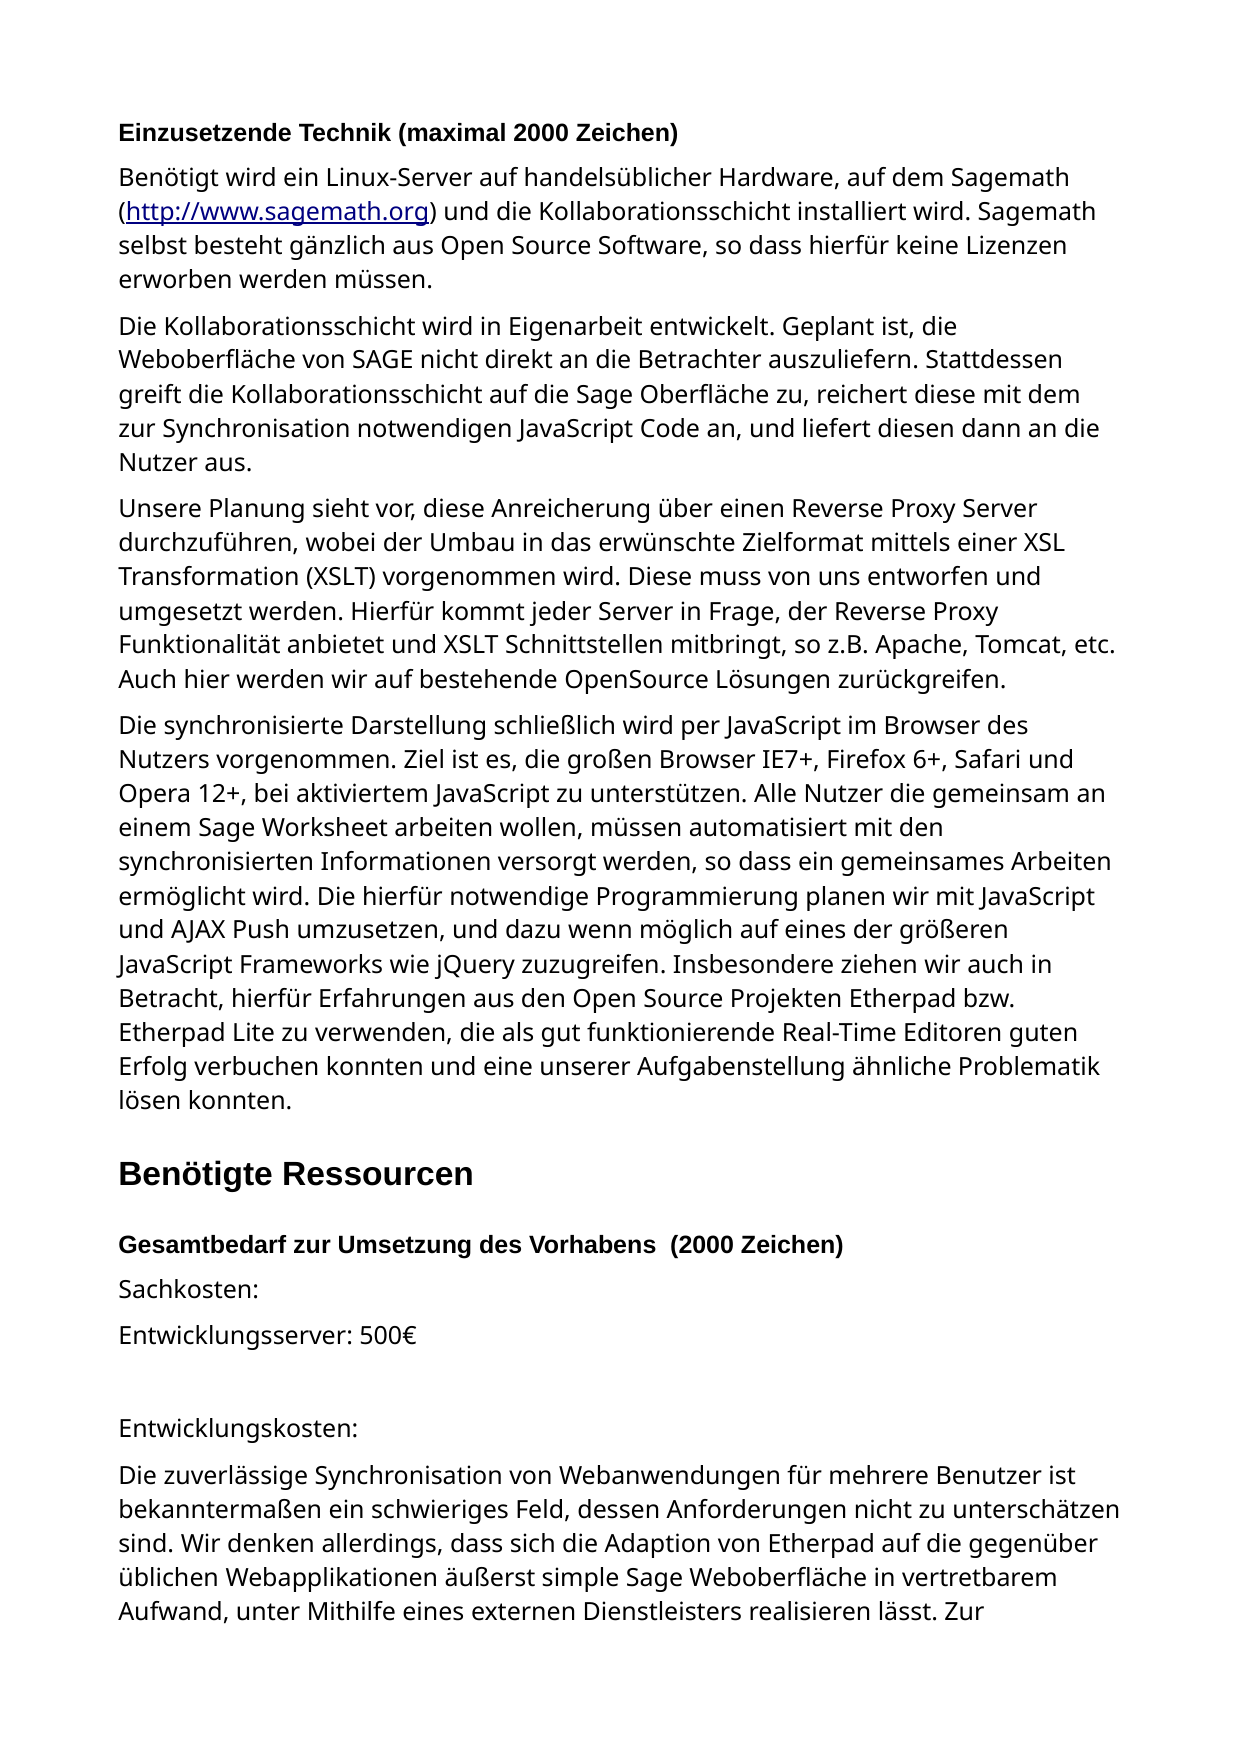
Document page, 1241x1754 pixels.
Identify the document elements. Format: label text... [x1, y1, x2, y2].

subtitle Benötigte Ressourcen [118, 1154, 1122, 1193]
text Die zuverlässige Synchronisation von Webanwendungen für mehrere Benutzer ist bekanntermaßen ein schwieriges Feld, dessen Anforderungen nicht zu unterschätzen sind. Wir denken allerdings, dass sich die Adaption von Etherpad auf die gegenüber üblichen Webapplikationen äußerst simple Sage Weboberfläche in vertretbarem Aufwand, unter Mithilfe eines externen Dienstleisters realisieren lässt. Zur [118, 1458, 1122, 1628]
text Entwicklungskosten: [118, 1411, 1122, 1445]
subtitle Gesamtbedarf zur Umsetzung des Vorhabens (2000 Zeichen) [118, 1230, 1122, 1259]
text Die synchronisierte Darstellung schließlich wird per JavaScript im Browser des Nutzers vorgenommen. Ziel ist es, die großen Browser IE7+, Firefox 6+, Safari und Opera 12+, bei aktiviertem JavaScript zu unterstützen. Alle Nutzer die gemeinsam an einem Sage Worksheet arbeiten wollen, müssen automatisiert mit den synchronisierten Informationen versorgt werden, so dass ein gemeinsames Arbeiten ermöglicht wird. Die hierfür notwendige Programmierung planen wir mit JavaScript und AJAX Push umzusetzen, und dazu wenn möglich auf eines der größeren JavaScript Frameworks wie jQuery zuzugreifen. Insbesondere ziehen wir auch in Betracht, hierfür Erfahrungen aus den Open Source Projekten Etherpad bzw. Etherpad Lite zu verwenden, die als gut funktionierende Real-Time Editoren guten Erfolg verbuchen konnten und eine unserer Aufgabenstellung ähnliche Problematik lösen konnten. [118, 708, 1122, 1117]
text Unsere Planung sieht vor, diese Anreicherung über einen Reverse Proxy Server durchzuführen, wobei der Umbau in das erwünschte Zielformat mittels einer XSL Transformation (XSLT) vorgenommen wird. Diese muss von uns entworfen und umgesetzt werden. Hierfür kommt jeder Server in Frage, der Reverse Proxy Funktionalität anbietet und XSLT Schnittstellen mitbringt, so z.B. Apache, Tomcat, etc. Auch hier werden wir auf bestehende OpenSource Lösungen zurückgreifen. [118, 491, 1122, 695]
text Entwicklungsserver: 500€ [118, 1318, 1122, 1352]
text Sachkosten: [118, 1271, 1122, 1306]
subtitle Einzusetzende Technik (maximal 2000 Zeichen) [118, 118, 1122, 147]
text Benötigt wird ein Linux-Server auf handelsüblicher Hardware, auf dem Sagemath (http://www.sagemath.org) und die Kollaborationsschicht installiert wird. Sagemath selbst besteht gänzlich aus Open Source Software, so dass hierfür keine Lizenzen erworben werden müssen. [118, 159, 1122, 296]
text Die Kollaborationsschicht wird in Eigenarbeit entwickelt. Geplant ist, die Weboberfläche von SAGE nicht direkt an die Betrachter auszuliefern. Stattdessen greift die Kollaborationsschicht auf die Sage Oberfläche zu, reichert diese mit dem zur Synchronisation notwendigen JavaScript Code an, und liefert diesen dann an die Nutzer aus. [118, 308, 1122, 478]
